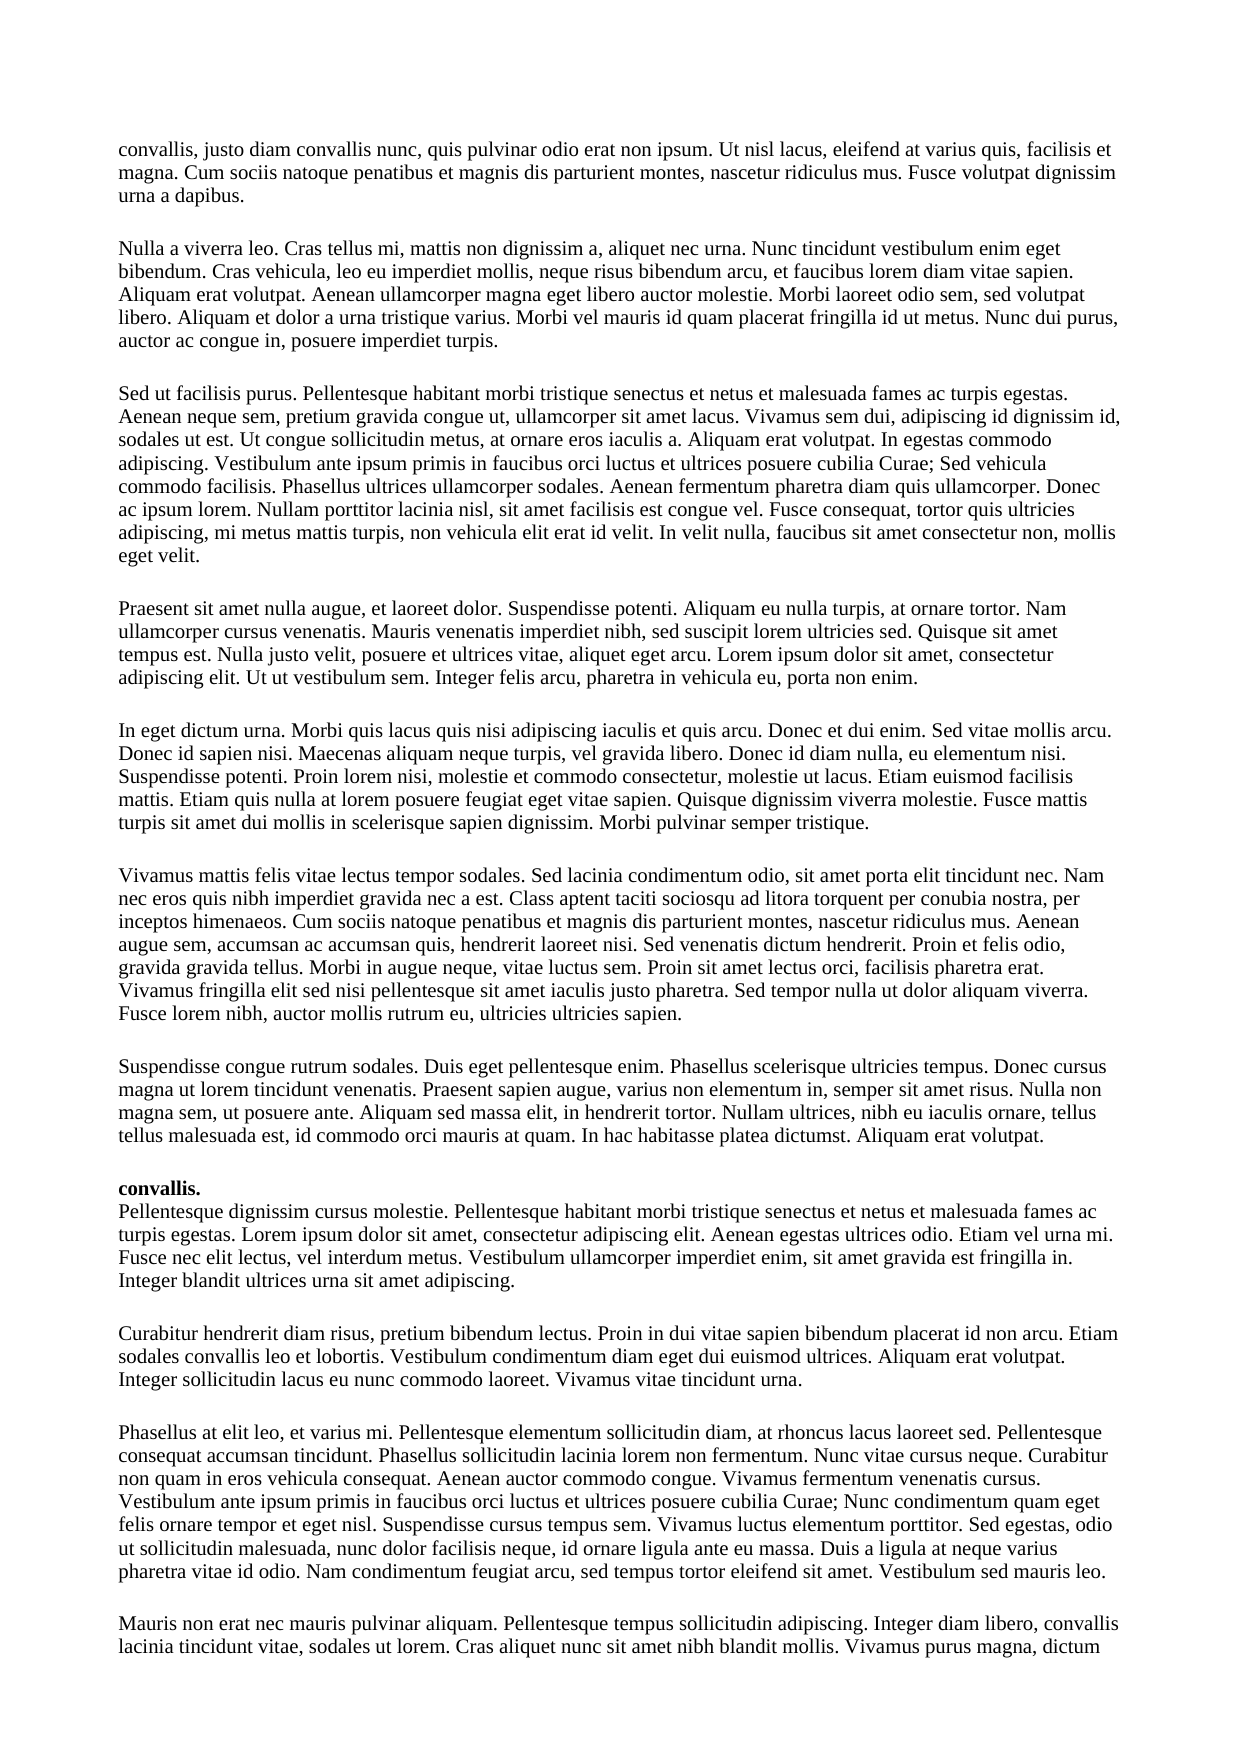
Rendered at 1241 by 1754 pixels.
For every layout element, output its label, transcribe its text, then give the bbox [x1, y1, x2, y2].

text Vivamus mattis felis vitae lectus tempor sodales. Sed lacinia condimentum odio, sit amet porta elit tincidunt nec. Nam nec eros quis nibh imperdiet gravida nec a est. Class aptent taciti sociosqu ad litora torquent per conubia nostra, per inceptos himenaeos. Cum sociis natoque penatibus et magnis dis parturient montes, nascetur ridiculus mus. Aenean augue sem, accumsan ac accumsan quis, hendrerit laoreet nisi. Sed venenatis dictum hendrerit. Proin et felis odio, gravida gravida tellus. Morbi in augue neque, vitae luctus sem. Proin sit amet lectus orci, facilisis pharetra erat. Vivamus fringilla elit sed nisi pellentesque sit amet iaculis justo pharetra. Sed tempor nulla ut dolor aliquam viverra. Fusce lorem nibh, auctor mollis rutrum eu, ultricies ultricies sapien. [118, 863, 1122, 1025]
text Suspendisse congue rutrum sodales. Duis eget pellentesque enim. Phasellus scelerisque ultricies tempus. Donec cursus magna ut lorem tincidunt venenatis. Praesent sapien augue, varius non elementum in, semper sit amet risus. Nulla non magna sem, ut posuere ante. Aliquam sed massa elit, in hendrerit tortor. Nullam ultrices, nibh eu iaculis ornare, tellus tellus malesuada est, id commodo orci mauris at quam. In hac habitasse platea dictumst. Aliquam erat volutpat. [118, 1055, 1122, 1147]
text Phasellus at elit leo, et varius mi. Pellentesque elementum sollicitudin diam, at rhoncus lacus laoreet sed. Pellentesque consequat accumsan tincidunt. Phasellus sollicitudin lacinia lorem non fermentum. Nunc vitae cursus neque. Curabitur non quam in eros vehicula consequat. Aenean auctor commodo congue. Vivamus fermentum venenatis cursus. Vestibulum ante ipsum primis in faucibus orci luctus et ultrices posuere cubilia Curae; Nunc condimentum quam eget felis ornare tempor et eget nisl. Suspendisse cursus tempus sem. Vivamus luctus elementum porttitor. Sed egestas, odio ut sollicitudin malesuada, nunc dolor facilisis neque, id ornare ligula ante eu massa. Duis a ligula at neque varius pharetra vitae id odio. Nam condimentum feugiat arcu, sed tempus tortor eleifend sit amet. Vestibulum sed mauris leo. [118, 1421, 1122, 1583]
text Curabitur hendrerit diam risus, pretium bibendum lectus. Proin in dui vitae sapien bibendum placerat id non arcu. Etiam sodales convallis leo et lobortis. Vestibulum condimentum diam eget dui euismod ultrices. Aliquam erat volutpat. Integer sollicitudin lacus eu nunc commodo laoreet. Vivamus vitae tincidunt urna. [118, 1322, 1122, 1391]
text Pellentesque dignissim cursus molestie. Pellentesque habitant morbi tristique senectus et netus et malesuada fames ac turpis egestas. Lorem ipsum dolor sit amet, consectetur adipiscing elit. Aenean egestas ultrices odio. Etiam vel urna mi. Fusce nec elit lectus, vel interdum metus. Vestibulum ullamcorper imperdiet enim, sit amet gravida est fringilla in. Integer blandit ultrices urna sit amet adipiscing. [118, 1200, 1122, 1292]
text Sed ut facilisis purus. Pellentesque habitant morbi tristique senectus et netus et malesuada fames ac turpis egestas. Aenean neque sem, pretium gravida congue ut, ullamcorper sit amet lacus. Vivamus sem dui, adipiscing id dignissim id, sodales ut est. Ut congue sollicitudin metus, at ornare eros iaculis a. Aliquam erat volutpat. In egestas commodo adipiscing. Vestibulum ante ipsum primis in faucibus orci luctus et ultrices posuere cubilia Curae; Sed vehicula commodo facilisis. Phasellus ultrices ullamcorper sodales. Aenean fermentum pharetra diam quis ullamcorper. Donec ac ipsum lorem. Nullam porttitor lacinia nisl, sit amet facilisis est congue vel. Fusce consequat, tortor quis ultricies adipiscing, mi metus mattis turpis, non vehicula elit erat id velit. In velit nulla, faucibus sit amet consectetur non, mollis eget velit. [118, 382, 1122, 567]
text In eget dictum urna. Morbi quis lacus quis nisi adipiscing iaculis et quis arcu. Donec et dui enim. Sed vitae mollis arcu. Donec id sapien nisi. Maecenas aliquam neque turpis, vel gravida libero. Donec id diam nulla, eu elementum nisi. Suspendisse potenti. Proin lorem nisi, molestie et commodo consectetur, molestie ut lacus. Etiam euismod facilisis mattis. Etiam quis nulla at lorem posuere feugiat eget vitae sapien. Quisque dignissim viverra molestie. Fusce mattis turpis sit amet dui mollis in scelerisque sapien dignissim. Morbi pulvinar semper tristique. [118, 718, 1122, 834]
text Nulla a viverra leo. Cras tellus mi, mattis non dignissim a, aliquet nec urna. Nunc tincidunt vestibulum enim eget bibendum. Cras vehicula, leo eu imperdiet mollis, neque risus bibendum arcu, et faucibus lorem diam vitae sapien. Aliquam erat volutpat. Aenean ullamcorper magna eget libero auctor molestie. Morbi laoreet odio sem, sed volutpat libero. Aliquam et dolor a urna tristique varius. Morbi vel mauris id quam placerat fringilla id ut metus. Nunc dui purus, auctor ac congue in, posuere imperdiet turpis. [118, 237, 1122, 352]
text convallis, justo diam convallis nunc, quis pulvinar odio erat non ipsum. Ut nisl lacus, eleifend at varius quis, facilisis et magna. Cum sociis natoque penatibus et magnis dis parturient montes, nascetur ridiculus mus. Fusce volutpat dignissim urna a dapibus. [118, 138, 1122, 207]
text Praesent sit amet nulla augue, et laoreet dolor. Suspendisse potenti. Aliquam eu nulla turpis, at ornare tortor. Nam ullamcorper cursus venenatis. Mauris venenatis imperdiet nibh, sed suscipit lorem ultricies sed. Quisque sit amet tempus est. Nulla justo velit, posuere et ultrices vitae, aliquet eget arcu. Lorem ipsum dolor sit amet, consectetur adipiscing elit. Ut ut vestibulum sem. Integer felis arcu, pharetra in vehicula eu, porta non enim. [118, 596, 1122, 689]
text Mauris non erat nec mauris pulvinar aliquam. Pellentesque tempus sollicitudin adipiscing. Integer diam libero, convallis lacinia tincidunt vitae, sodales ut lorem. Cras aliquet nunc sit amet nibh blandit mollis. Vivamus purus magna, dictum [118, 1612, 1122, 1658]
text convallis. [118, 1177, 1122, 1200]
